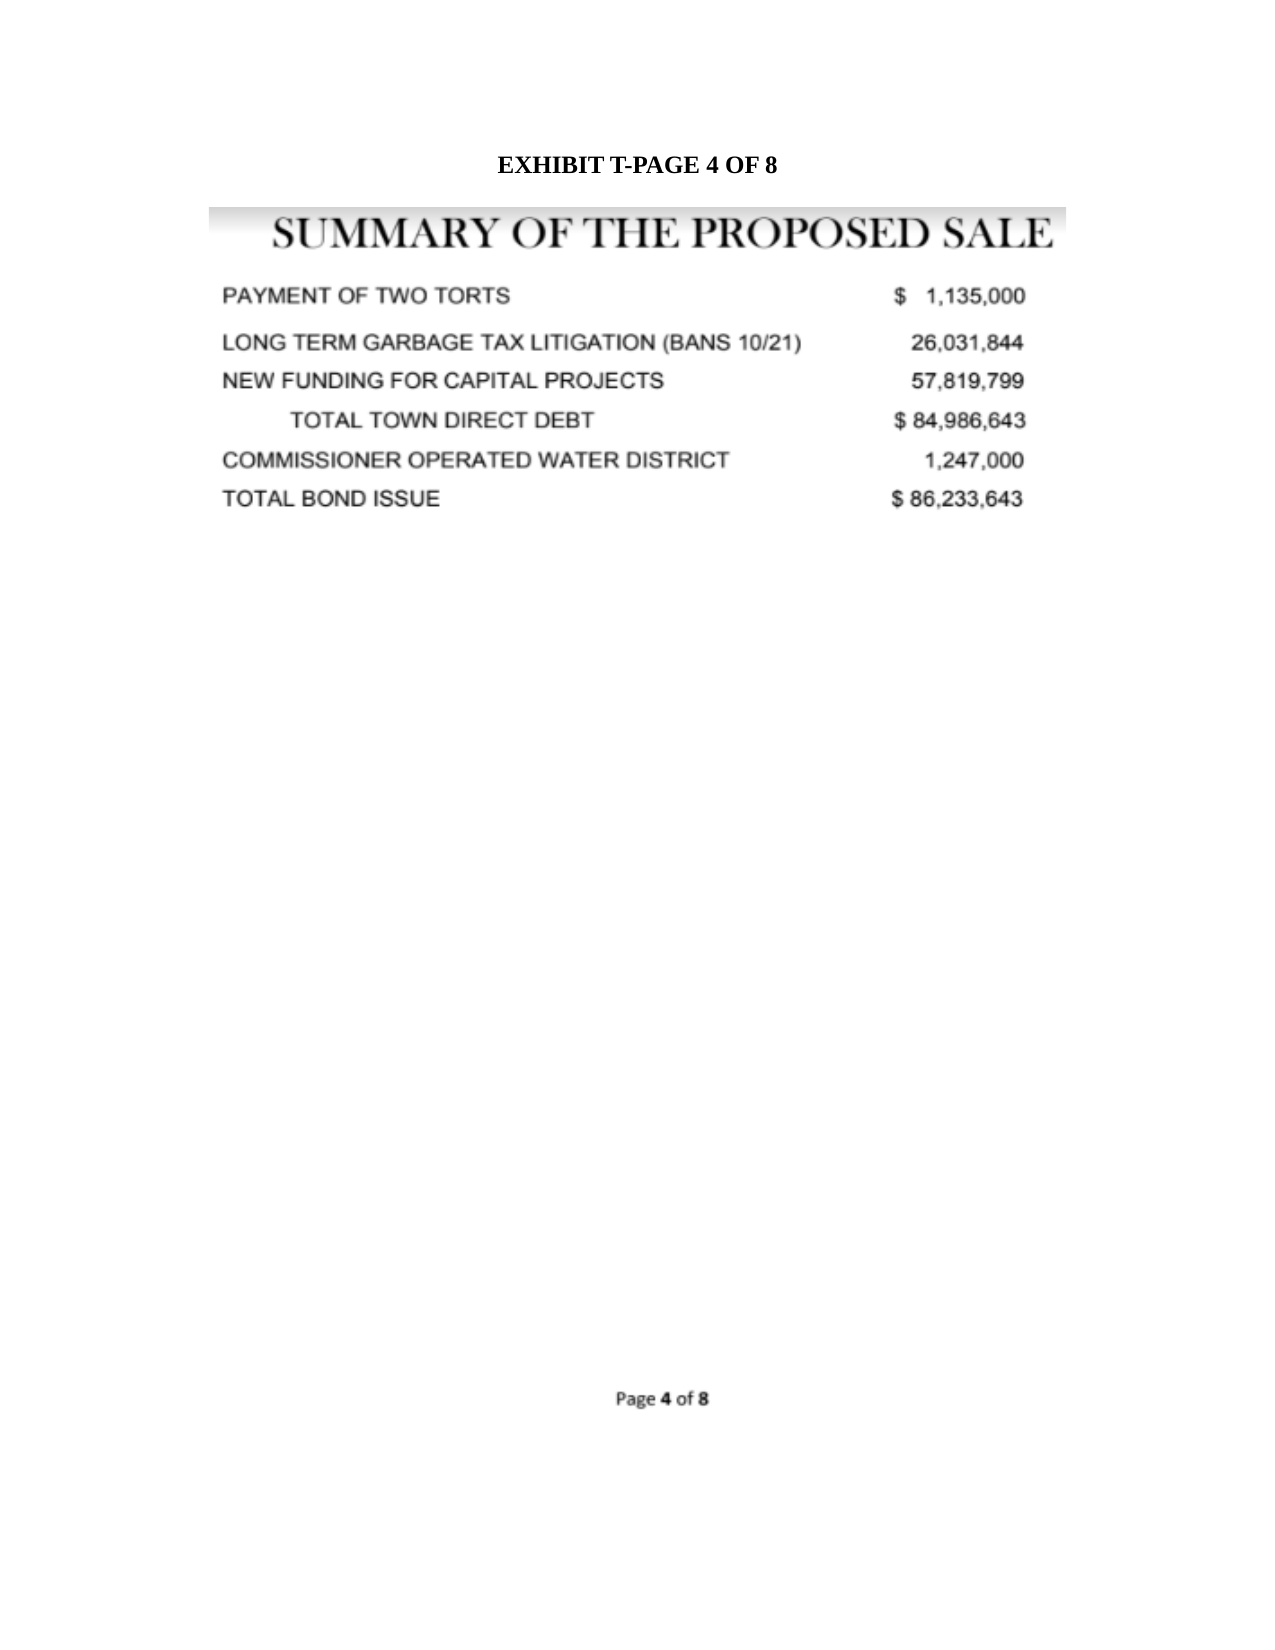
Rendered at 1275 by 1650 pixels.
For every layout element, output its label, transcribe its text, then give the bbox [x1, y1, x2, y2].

text EXHIBIT T-PAGE 4 OF 8 [150, 150, 1125, 179]
picture [208, 207, 1067, 1423]
